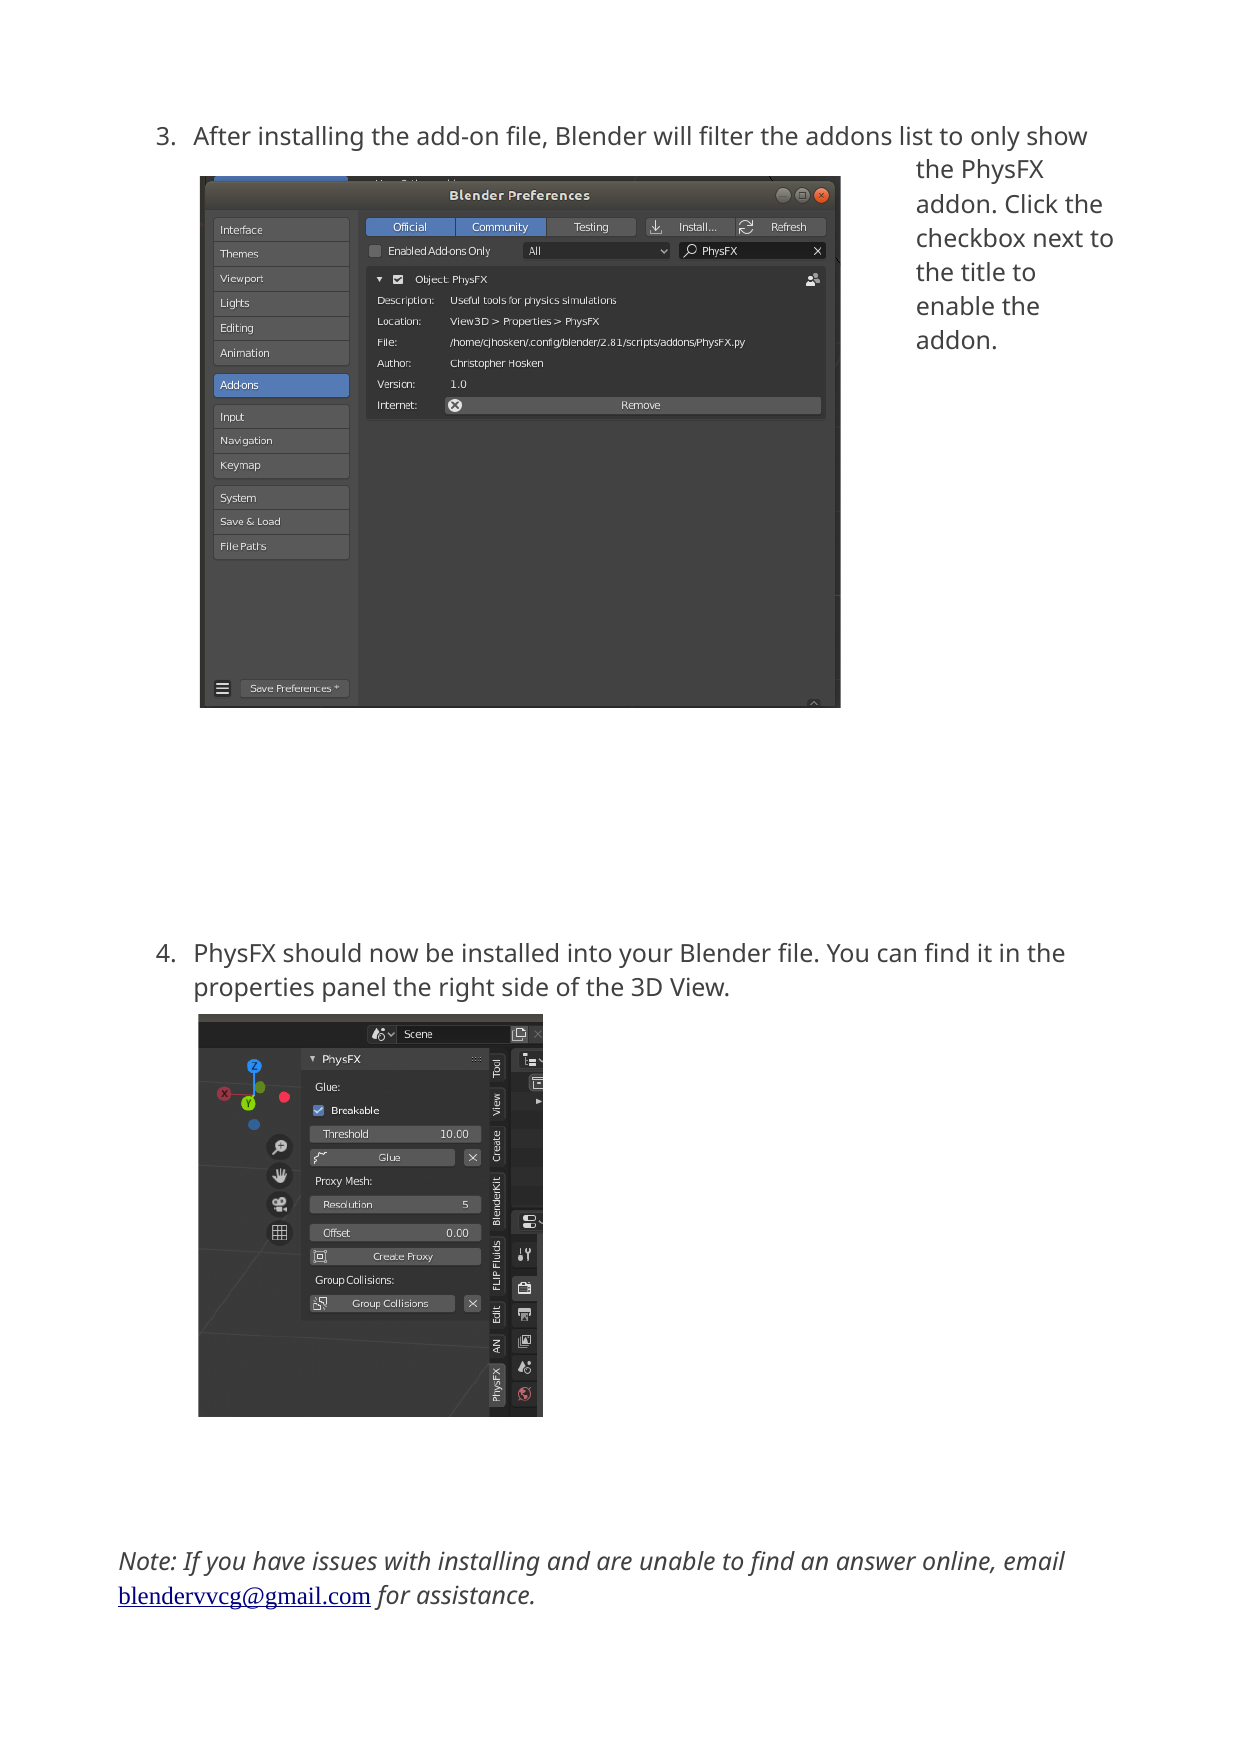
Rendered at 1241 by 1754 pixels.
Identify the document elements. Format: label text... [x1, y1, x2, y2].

picture [198, 1014, 543, 1417]
text Note: If you have issues with installing and are unable to find an answer online, email blendervvcg@gmail.com for assistance. [118, 1543, 1122, 1612]
picture [199, 176, 841, 708]
list After installing the add-on file, Blender will filter the addons list to only show the PhysFX addon. Click the checkbox next to the title to enable the addon. [156, 118, 1122, 391]
list PhysFX should now be installed into your Blender file. You can find it in the properties panel the right side of the 3D View. [156, 936, 1122, 1038]
